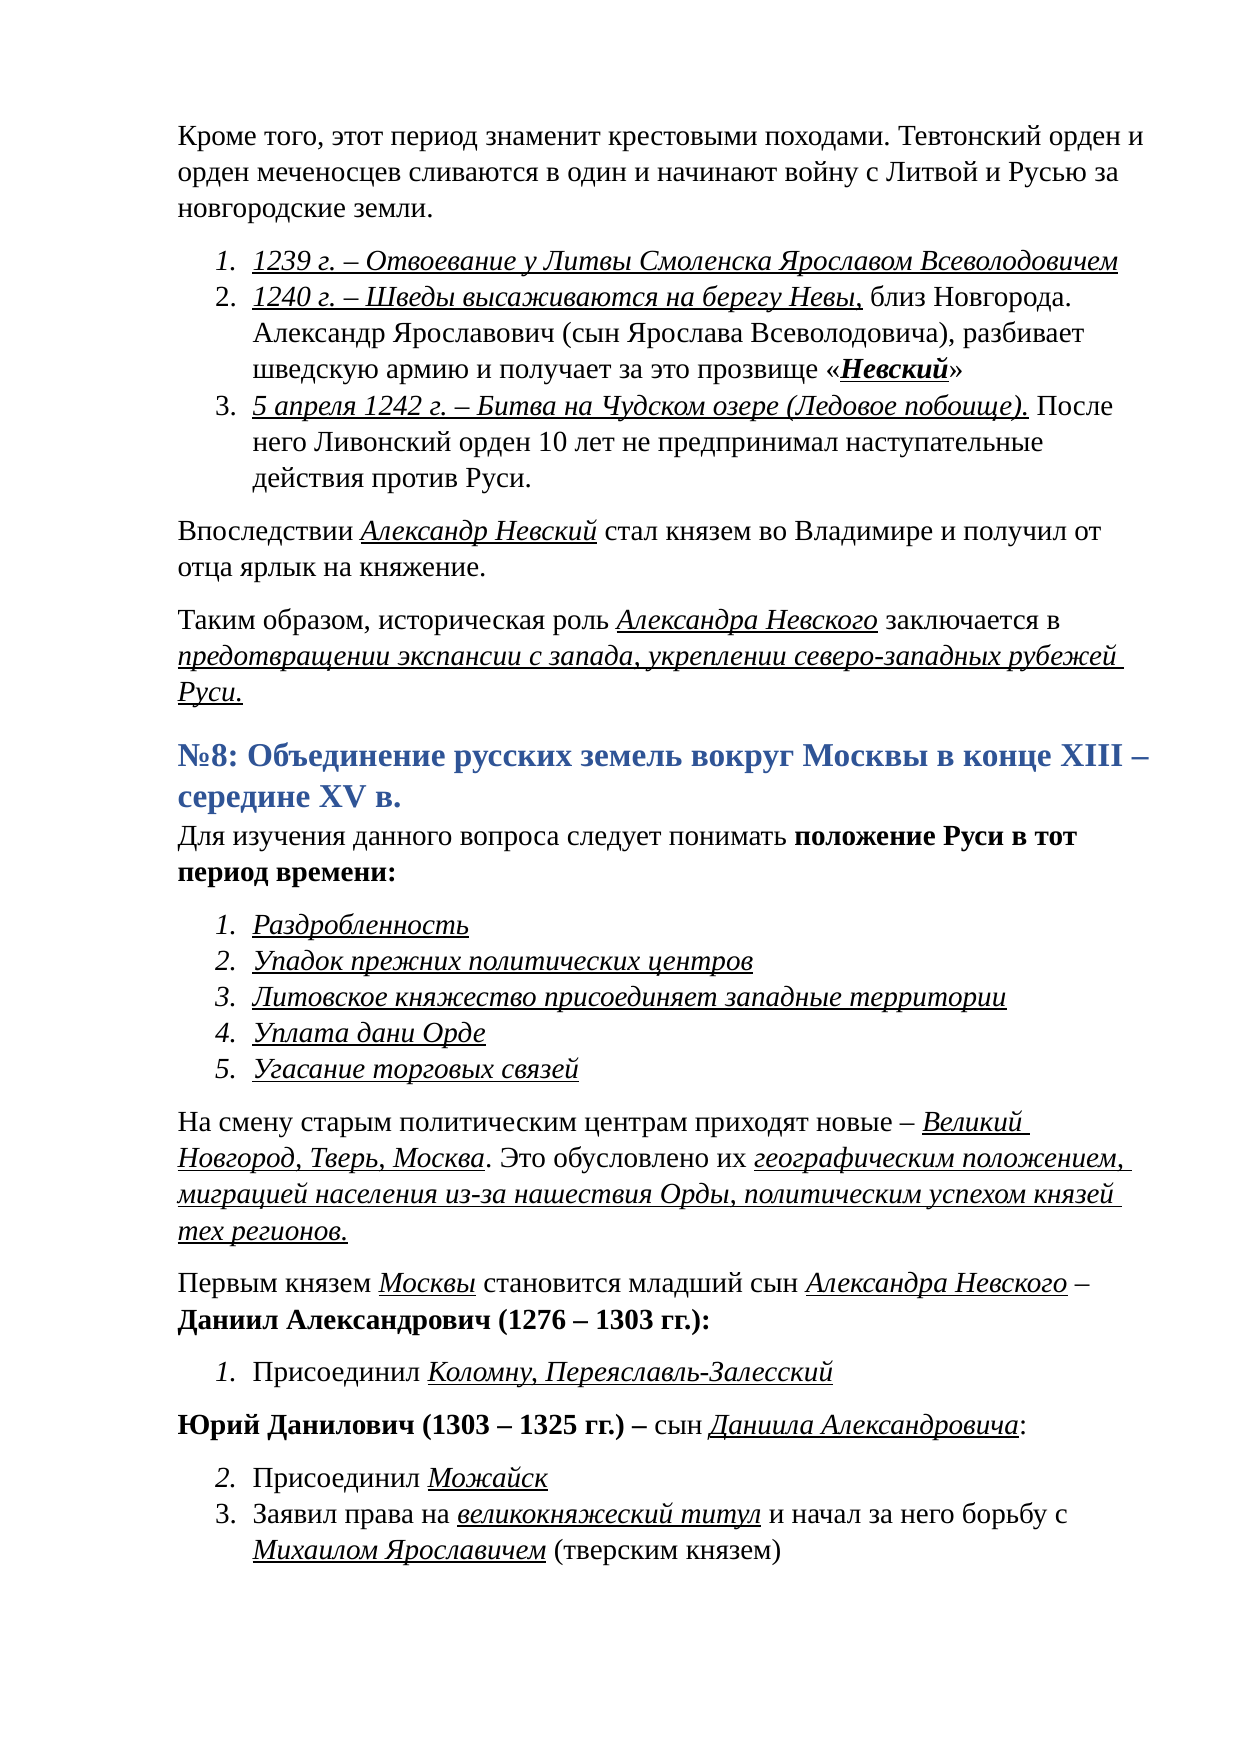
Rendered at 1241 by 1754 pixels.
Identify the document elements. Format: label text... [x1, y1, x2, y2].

list Присоединил Можайск [215, 1460, 1152, 1494]
list 1240 г. – Шведы высаживаются на берегу Невы, близ Новгорода. Александр Ярославович (сын Ярослава Всеволодовича), разбивает шведскую армию и получает за это прозвище «Невский» [215, 279, 1152, 385]
list Угасание торговых связей [215, 1052, 1152, 1085]
list Уплата дани Орде [215, 1015, 1152, 1049]
text Первым князем Москвы становится младший сын Александра Невского – Даниил Александрович (1276 – 1303 гг.): [177, 1266, 1152, 1335]
list Раздробленность [215, 907, 1152, 941]
text Для изучения данного вопроса следует понимать положение Руси в тот период времени: [177, 818, 1152, 888]
list 1239 г. – Отвоевание у Литвы Смоленска Ярославом Всеволодовичем [215, 243, 1152, 277]
list Присоединил Коломну, Переяславль-Залесский [215, 1354, 1152, 1388]
text Кроме того, этот период знаменит крестовыми походами. Тевтонский орден и орден меченосцев сливаются в один и начинают войну с Литвой и Русью за новгородские земли. [177, 118, 1152, 224]
text Впоследствии Александр Невский стал князем во Владимире и получил от отца ярлык на княжение. [177, 513, 1152, 583]
list Упадок прежних политических центров [215, 943, 1152, 977]
list 5 апреля 1242 г. – Битва на Чудском озере (Ледовое побоище). После него Ливонский орден 10 лет не предпринимал наступательные действия против Руси. [215, 388, 1152, 494]
text Юрий Данилович (1303 – 1325 гг.) – сын Даниила Александровича: [177, 1407, 1152, 1441]
text На смену старым политическим центрам приходят новые – Великий Новгород, Тверь, Москва. Это обусловлено их географическим положением, миграцией населения из-за нашествия Орды, политическим успехом князей тех регионов. [177, 1104, 1152, 1246]
subtitle №8: Объединение русских земель вокруг Москвы в конце XIII – середине XV в. [177, 735, 1152, 815]
text Таким образом, историческая роль Александра Невского заключается в предотвращении экспансии с запада, укреплении северо-западных рубежей Руси. [177, 602, 1152, 708]
list Заявил права на великокняжеский титул и начал за него борьбу с Михаилом Ярославичем (тверским князем) [215, 1496, 1152, 1566]
list Литовское княжество присоединяет западные территории [215, 979, 1152, 1013]
